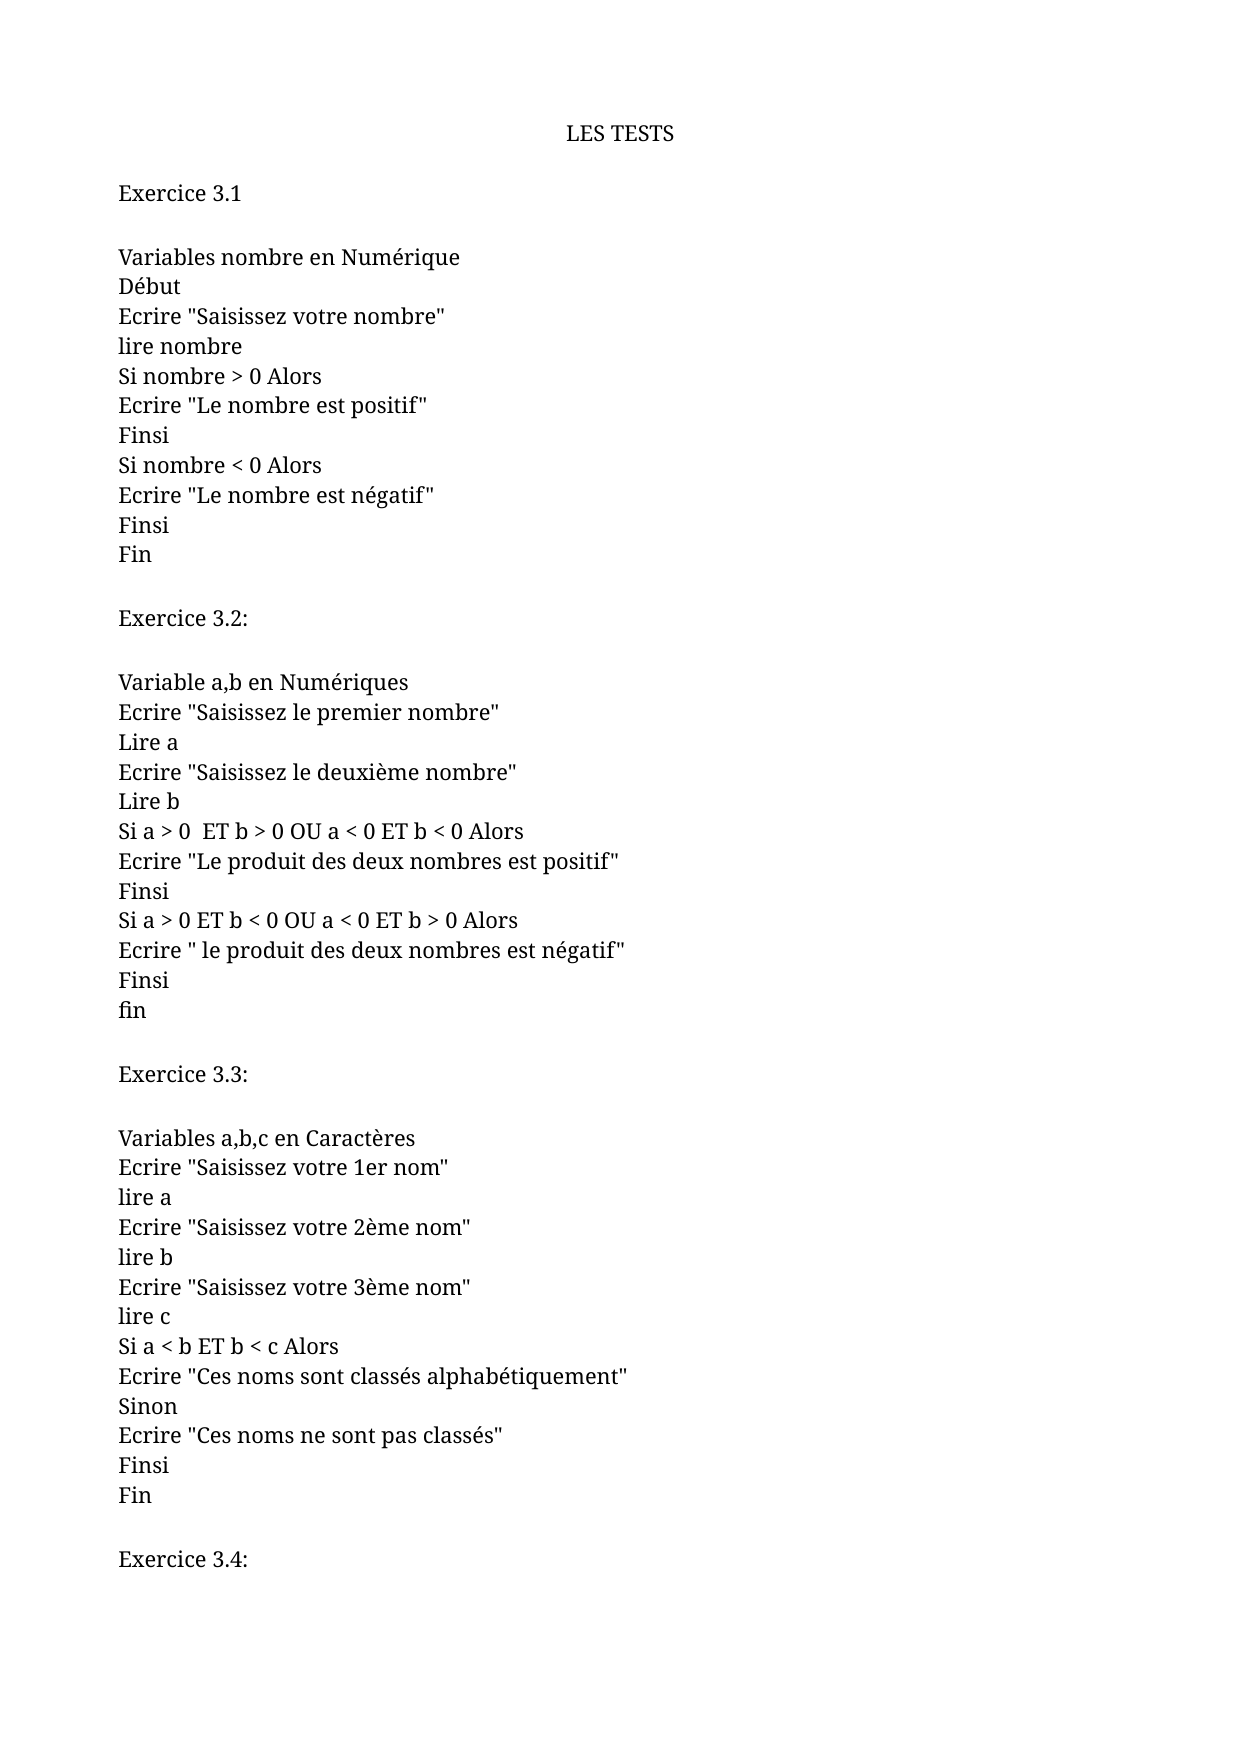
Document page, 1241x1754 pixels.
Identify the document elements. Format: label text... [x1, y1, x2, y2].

text Ecrire "Saisissez votre 1er nom" [118, 1152, 1122, 1182]
text Ecrire "Saisissez le premier nombre" [118, 697, 1122, 727]
text Exercice 3.4: [118, 1544, 1122, 1574]
text Exercice 3.2: [118, 603, 1122, 633]
text Finsi [118, 965, 1122, 995]
text Variable a,b en Numériques [118, 667, 1122, 697]
text Ecrire "Saisissez le deuxième nombre" [118, 757, 1122, 786]
text Variables nombre en Numérique [118, 242, 1122, 271]
text Ecrire "Saisissez votre nombre" [118, 301, 1122, 331]
text Variables a,b,c en Caractères [118, 1123, 1122, 1152]
text Si a > 0 ET b < 0 OU a < 0 ET b > 0 Alors [118, 906, 1122, 935]
text Si a > 0 ET b > 0 OU a < 0 ET b < 0 Alors [118, 816, 1122, 846]
text fin [118, 995, 1122, 1025]
text Finsi [118, 876, 1122, 906]
text Finsi [118, 420, 1122, 450]
text Ecrire "Le produit des deux nombres est positif" [118, 846, 1122, 876]
text Si nombre > 0 Alors [118, 361, 1122, 391]
text Ecrire "Saisissez votre 3ème nom" [118, 1272, 1122, 1301]
text Exercice 3.3: [118, 1059, 1122, 1088]
text Si a < b ET b < c Alors Ecrire "Ces noms sont classés alphabétiquement" Sinon Ecrire "Ces noms ne sont pas classés" Finsi Fin [118, 1331, 1122, 1510]
text Ecrire "Le nombre est négatif" [118, 480, 1122, 510]
text Si nombre < 0 Alors [118, 450, 1122, 480]
text Lire b [118, 786, 1122, 816]
text Ecrire "Le nombre est positif" [118, 391, 1122, 420]
text Ecrire " le produit des deux nombres est négatif" [118, 935, 1122, 965]
text Fin [118, 539, 1122, 569]
text lire a [118, 1182, 1122, 1212]
text LES TESTS [118, 118, 1122, 148]
text Ecrire "Saisissez votre 2ème nom" [118, 1212, 1122, 1242]
text lire nombre [118, 331, 1122, 361]
text Exercice 3.1 [118, 178, 1122, 207]
text Finsi [118, 510, 1122, 539]
text Lire a [118, 727, 1122, 757]
text lire b [118, 1242, 1122, 1272]
text lire c [118, 1301, 1122, 1331]
text Début [118, 271, 1122, 301]
